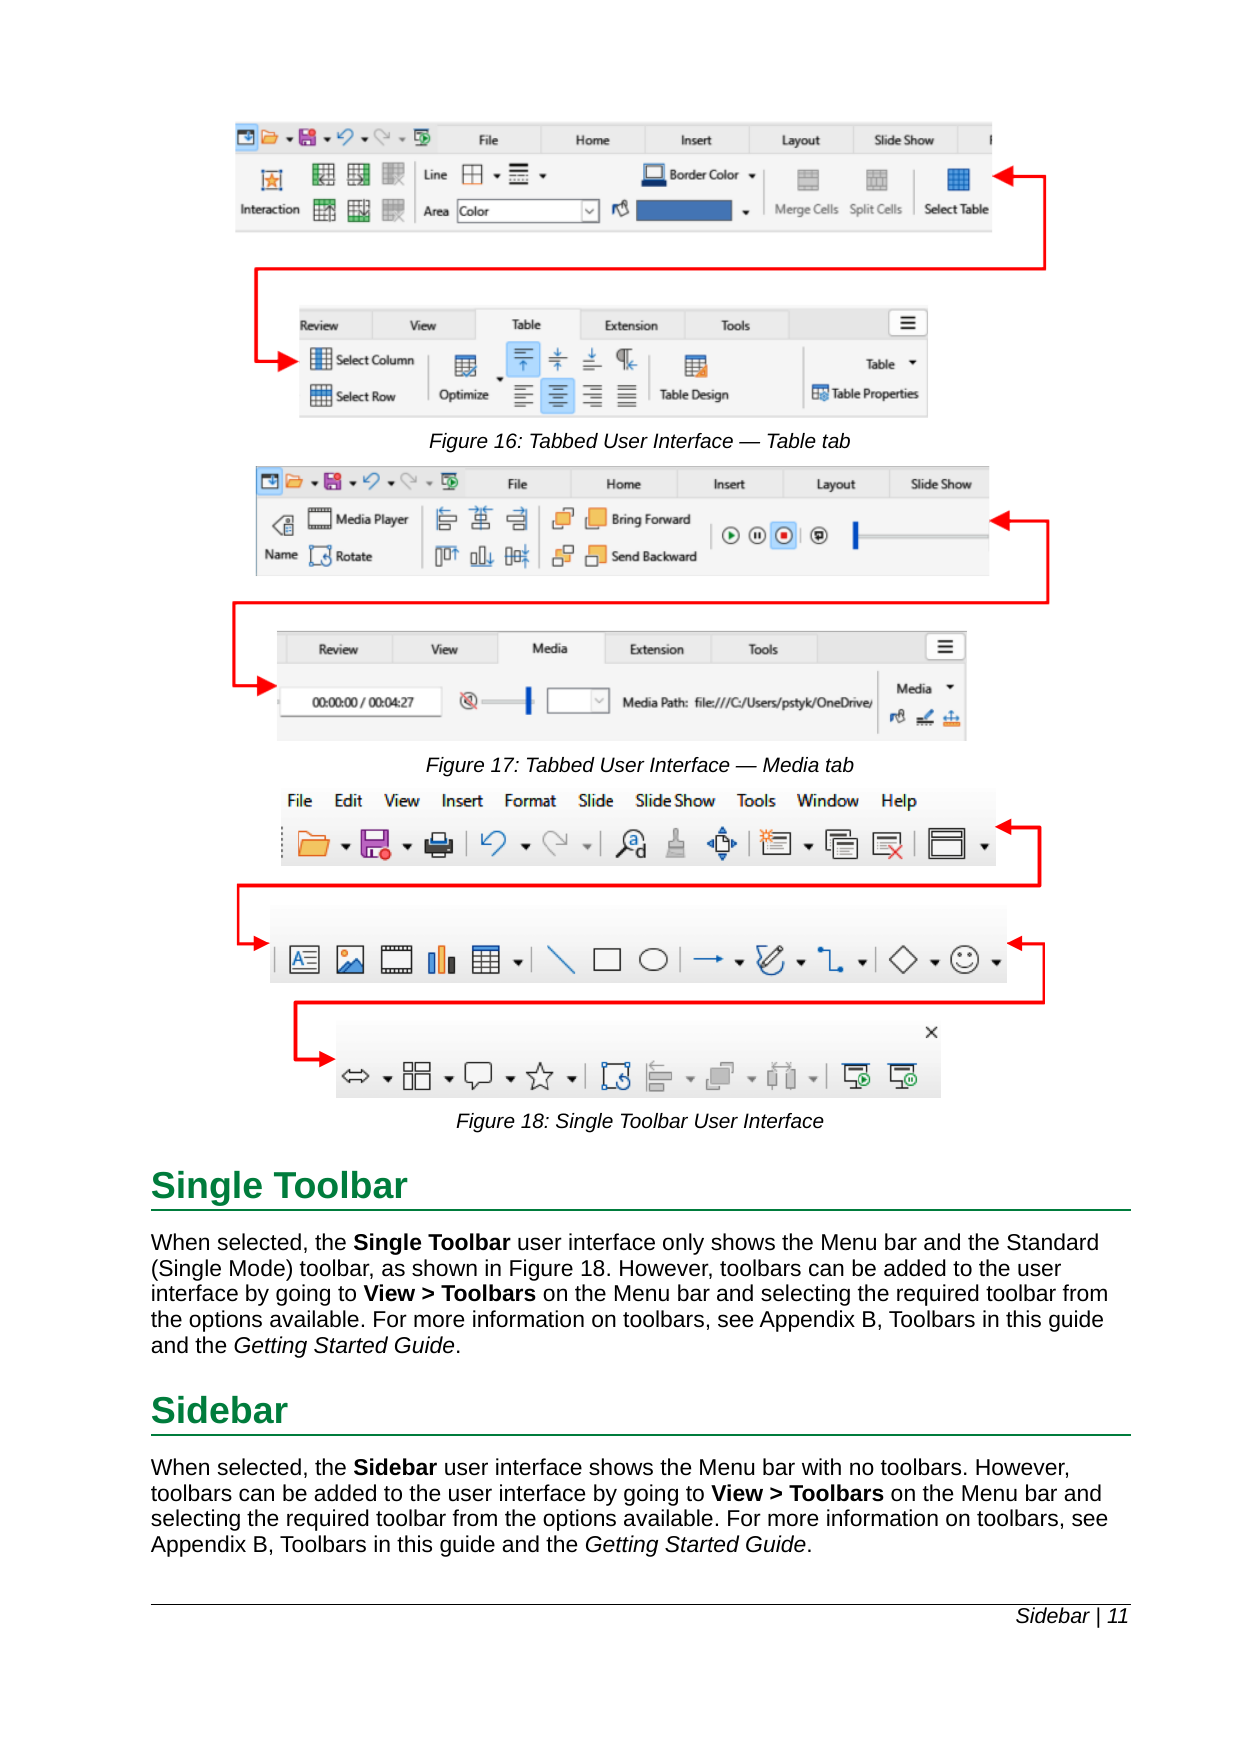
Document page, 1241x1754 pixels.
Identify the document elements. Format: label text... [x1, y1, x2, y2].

text When selected, the Sidebar user interface shows the Menu bar with no toolbars. However, toolbars can be added to the user interface by going to View > Toolbars on the Menu bar and selecting the required toolbar from the options available. For more information on toolbars, see Appendix B, Toolbars in this guide and the Getting Started Guide. [151, 1455, 1131, 1557]
text Figure 17: Tabbed User Interface — Media tab [232, 753, 1049, 777]
subtitle Sidebar [151, 1389, 1131, 1434]
text When selected, the Single Toolbar user interface only shows the Menu bar and the Standard (Single Mode) toolbar, as shown in Figure 18. However, toolbars can be added to the user interface by going to View > Toolbars on the Menu bar and selecting the required toolbar from the options available. For more information on toolbars, see Appendix B, Toolbars in this guide and the Getting Started Guide. [151, 1230, 1131, 1358]
picture [236, 788, 1045, 1098]
picture [232, 466, 1050, 741]
text Figure 18: Single Toolbar User Interface [237, 1110, 1045, 1133]
text Figure 16: Tabbed User Interface — Table tab [235, 430, 1046, 453]
subtitle Single Toolbar [151, 1164, 1131, 1209]
picture [235, 121, 1047, 418]
